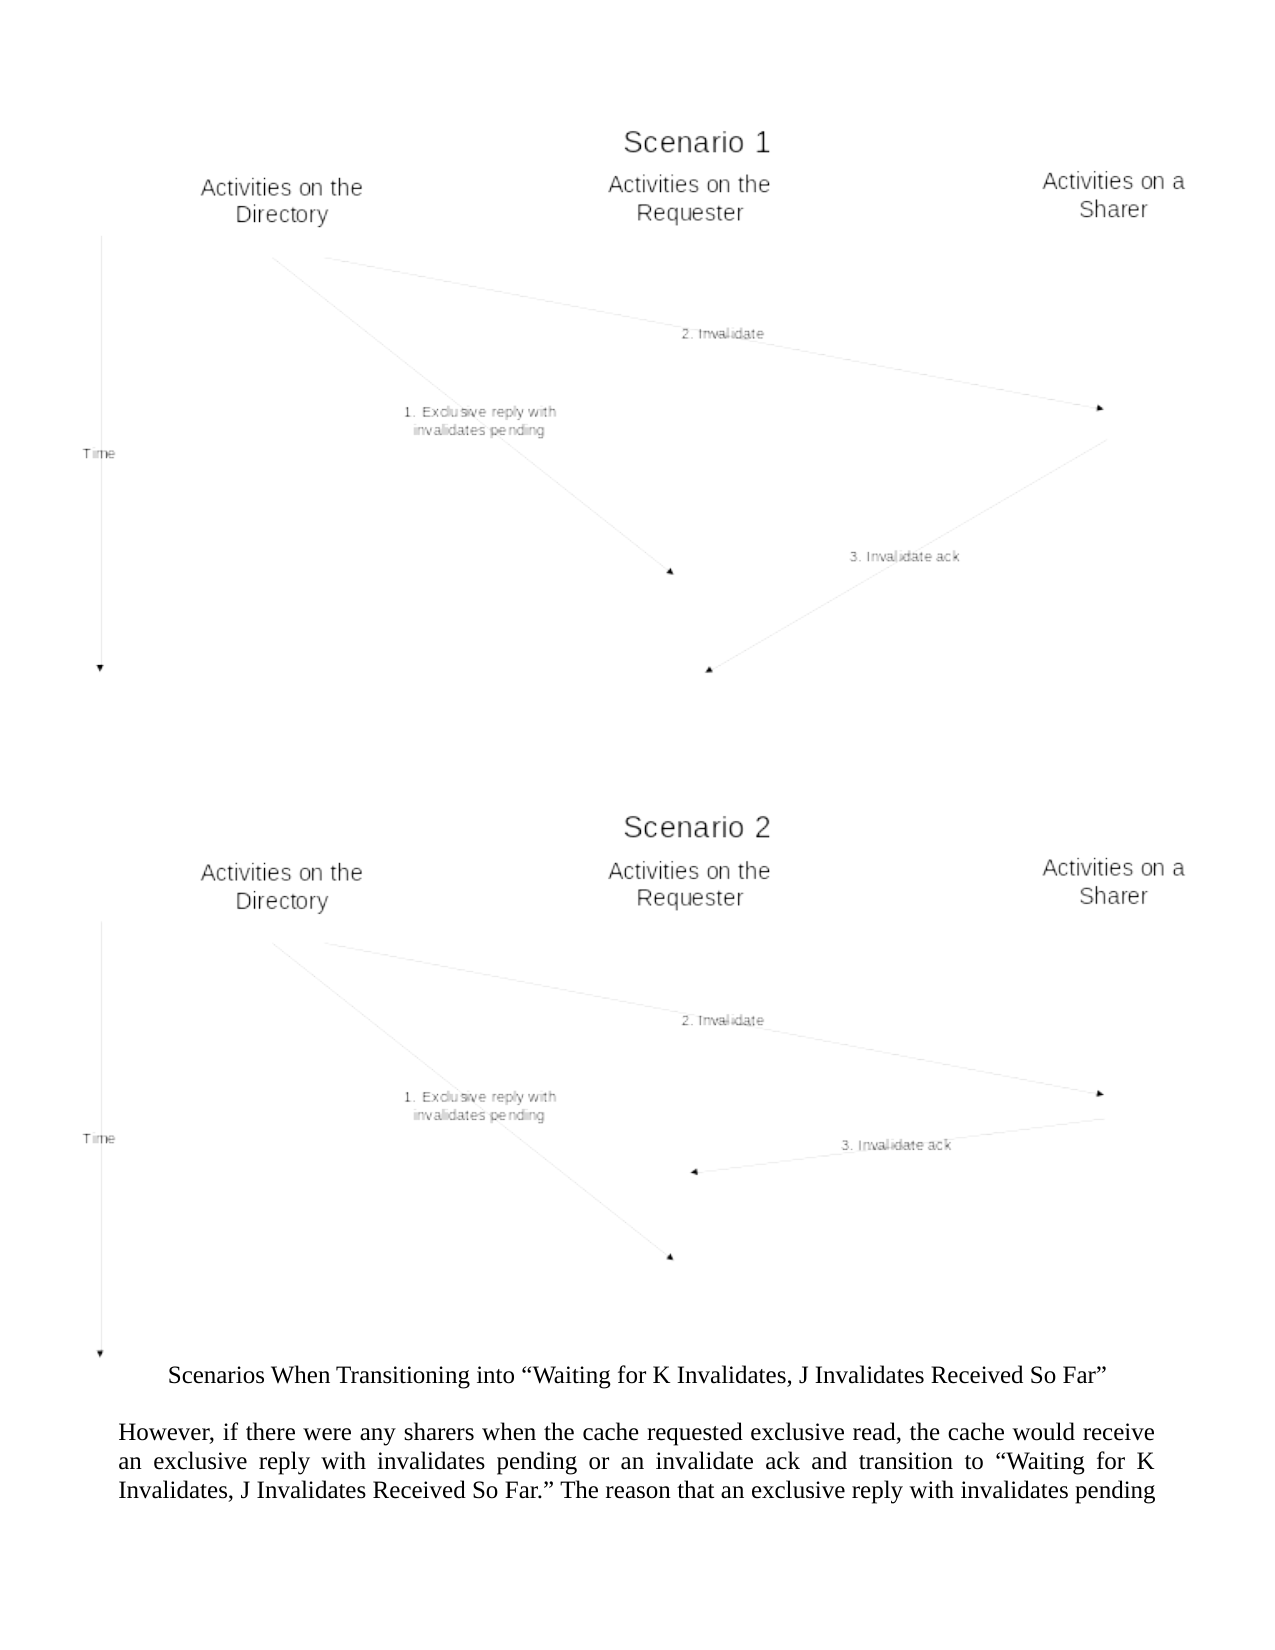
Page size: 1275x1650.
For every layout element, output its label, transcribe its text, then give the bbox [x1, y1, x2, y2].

text Scenarios When Transitioning into “Waiting for K Invalidates, J Invalidates Received So Far” [118, 118, 1157, 1389]
text However, if there were any sharers when the cache requested exclusive read, the cache would receive an exclusive reply with invalidates pending or an invalidate ack and transition to “Waiting for K Invalidates, J Invalidates Received So Far.” The reason that an exclusive reply with invalidates pending [118, 1417, 1157, 1504]
